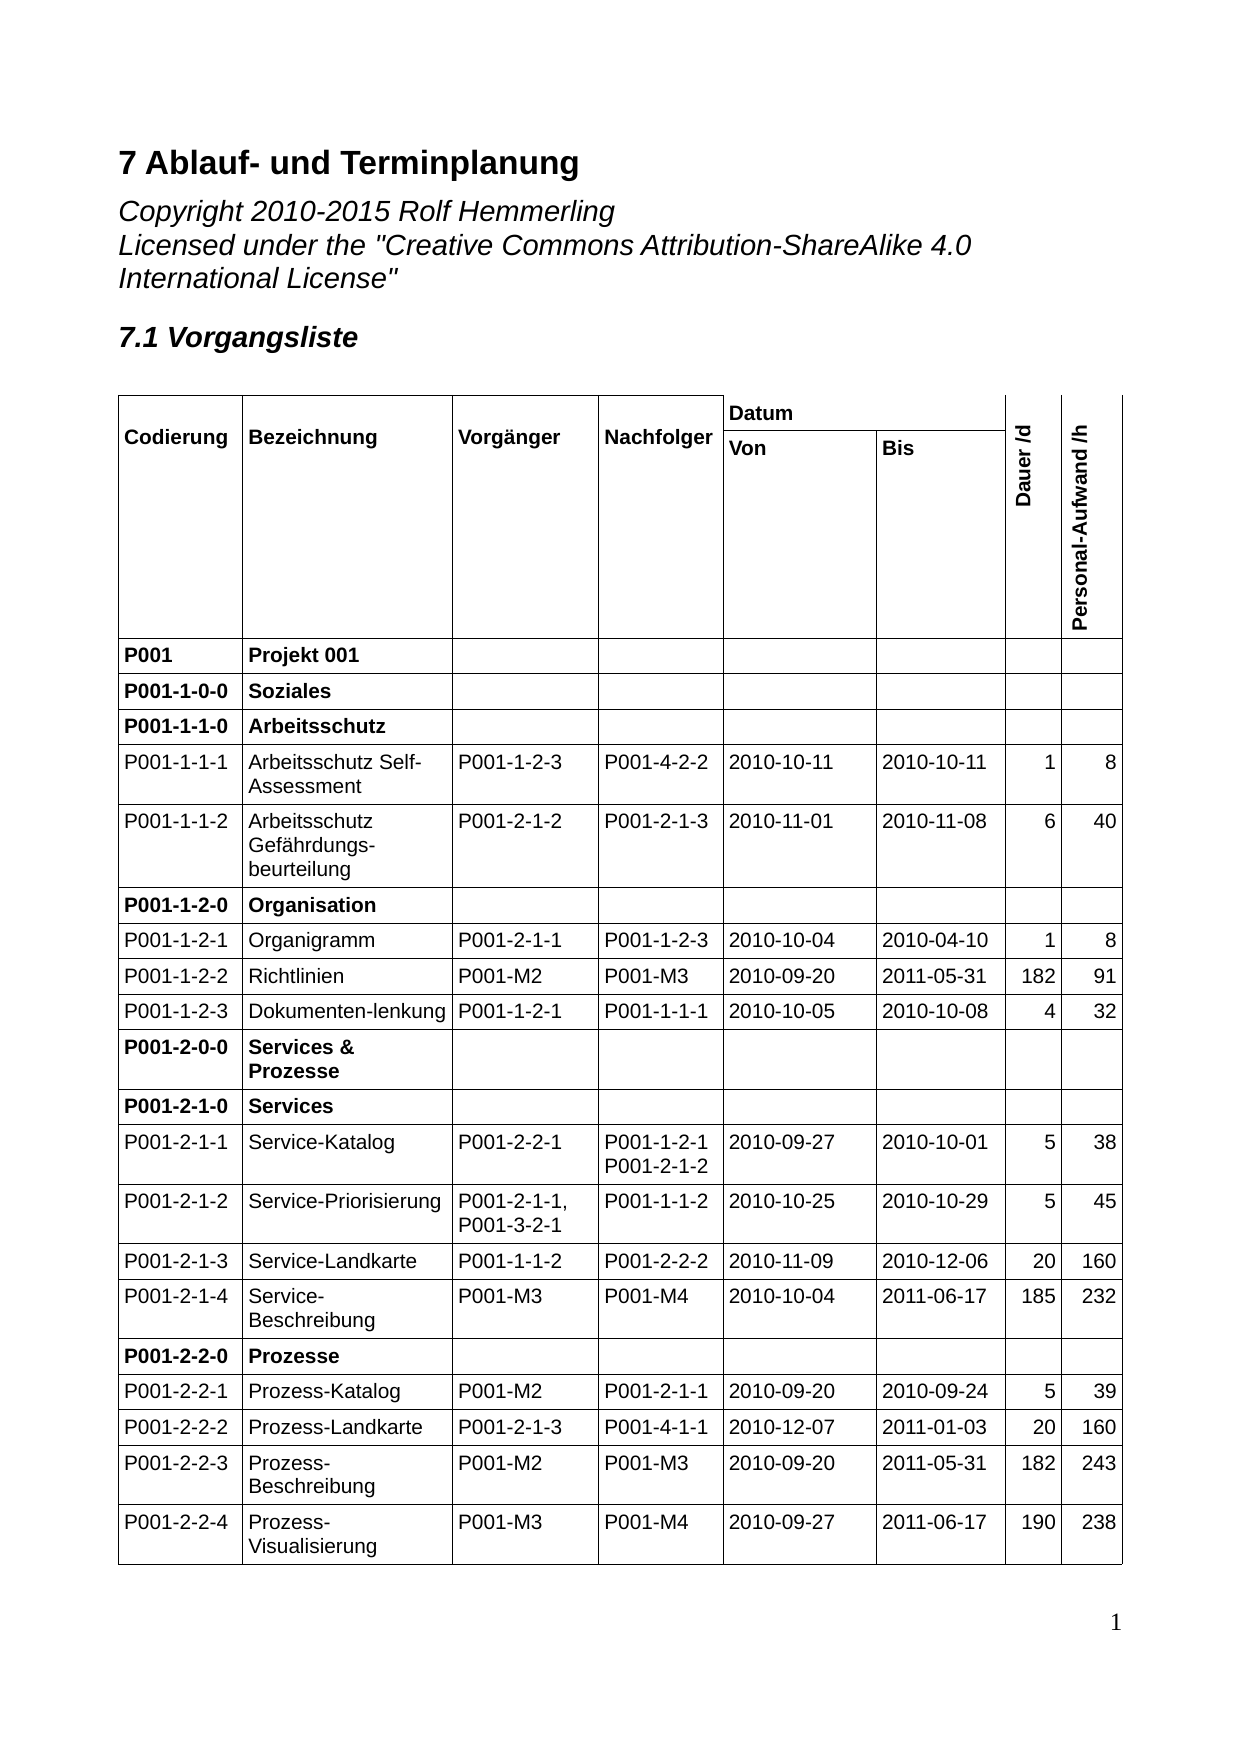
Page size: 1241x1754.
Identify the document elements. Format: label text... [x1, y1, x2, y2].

table_cell 2011-06-17 [877, 1280, 1005, 1338]
table_cell Projekt 001 [243, 639, 452, 673]
table_cell 1 [1006, 924, 1061, 958]
table_cell P001-1-2-1 [453, 995, 598, 1029]
table_cell 20 [1006, 1244, 1061, 1278]
table_cell 160 [1062, 1244, 1122, 1278]
table_cell P001-1-1-2 [599, 1185, 723, 1243]
table_cell [453, 1090, 598, 1124]
table_cell 2010-12-06 [877, 1244, 1005, 1278]
table_cell 2010-09-27 [724, 1505, 876, 1563]
table_cell [1006, 1090, 1061, 1124]
table_cell 45 [1062, 1185, 1122, 1243]
table_cell Organigramm [243, 924, 452, 958]
table_cell P001-2-1-3 [453, 1410, 598, 1444]
table_cell [877, 1030, 1005, 1088]
table_cell [724, 1339, 876, 1373]
table_cell 2011-05-31 [877, 959, 1005, 993]
table_cell P001-M2 [453, 1446, 598, 1504]
table_cell [453, 888, 598, 922]
subtitle 7.1 Vorgangsliste [118, 320, 1122, 353]
table_cell P001-1-1-1 [599, 995, 723, 1029]
table_cell P001-4-2-2 [599, 745, 723, 803]
table_cell Prozess-Katalog [243, 1375, 452, 1409]
table_cell [1006, 888, 1061, 922]
table_cell 2010-11-08 [877, 805, 1005, 887]
table_cell [599, 639, 723, 673]
table_cell P001-2-1-3 [599, 805, 723, 887]
table_cell P001 [119, 639, 242, 673]
table_cell 40 [1062, 805, 1122, 887]
table_cell 2010-10-05 [724, 995, 876, 1029]
table_cell P001-2-2-2 [599, 1244, 723, 1278]
table_cell [877, 710, 1005, 744]
table_cell [877, 888, 1005, 922]
table_cell P001-1-2-3 [119, 995, 242, 1029]
table_cell [1006, 710, 1061, 744]
table_cell P001-2-1-2 [453, 805, 598, 887]
table_cell 2010-09-24 [877, 1375, 1005, 1409]
table_cell P001-2-1-1 [453, 924, 598, 958]
table_cell P001-1-2-0 [119, 888, 242, 922]
table_cell P001-1-2-1 P001-2-1-2 [599, 1125, 723, 1183]
table_cell P001-4-1-1 [599, 1410, 723, 1444]
table_cell Service-Beschreibung [243, 1280, 452, 1338]
table_cell 6 [1006, 805, 1061, 887]
table_cell [877, 1339, 1005, 1373]
table_cell [1062, 639, 1122, 673]
table_cell [1006, 1030, 1061, 1088]
table_cell P001-M3 [453, 1505, 598, 1563]
table_cell 1 [1006, 745, 1061, 803]
table_cell P001-2-2-2 [119, 1410, 242, 1444]
table_header Vorgänger [453, 396, 598, 637]
table_cell Service-Priorisierung [243, 1185, 452, 1243]
table_cell 182 [1006, 959, 1061, 993]
table_cell P001-2-0-0 [119, 1030, 242, 1088]
table_cell Bis [877, 431, 1005, 637]
table_cell 2010-10-25 [724, 1185, 876, 1243]
table_cell 182 [1006, 1446, 1061, 1504]
table_cell [453, 1030, 598, 1088]
table_header Codierung [119, 396, 242, 637]
table_cell P001-1-1-2 [119, 805, 242, 887]
table_cell P001-1-1-2 [453, 1244, 598, 1278]
table_cell [877, 1090, 1005, 1124]
table_cell 91 [1062, 959, 1122, 993]
table_cell 2011-01-03 [877, 1410, 1005, 1444]
subtitle 7 Ablauf- und Terminplanung [118, 143, 1122, 182]
table_cell [599, 674, 723, 708]
table_cell 2010-10-04 [724, 1280, 876, 1338]
text Copyright 2010-2015 Rolf Hemmerling [118, 194, 1122, 228]
table_cell P001-2-1-1 [119, 1125, 242, 1183]
table_cell P001-2-2-1 [119, 1375, 242, 1409]
table_cell 232 [1062, 1280, 1122, 1338]
table_cell Soziales [243, 674, 452, 708]
table_header Dauer /d [1006, 395, 1061, 637]
table_cell P001-M3 [599, 959, 723, 993]
table_cell Prozess-Beschreibung [243, 1446, 452, 1504]
table_cell 32 [1062, 995, 1122, 1029]
table_cell 38 [1062, 1125, 1122, 1183]
table_cell [599, 888, 723, 922]
table_cell Prozess-Visualisierung [243, 1505, 452, 1563]
table_cell 2011-06-17 [877, 1505, 1005, 1563]
table_cell [724, 888, 876, 922]
table_cell [1006, 639, 1061, 673]
table_cell P001-1-2-3 [453, 745, 598, 803]
table_cell P001-M4 [599, 1505, 723, 1563]
table_header Personal-Aufwand /h [1062, 395, 1122, 637]
table_cell P001-M4 [599, 1280, 723, 1338]
table_cell 2010-10-04 [724, 924, 876, 958]
text Licensed under the "Creative Commons Attribution-ShareAlike 4.0 International License" [118, 228, 1122, 295]
table_cell 190 [1006, 1505, 1061, 1563]
table_cell [599, 1030, 723, 1088]
table_cell 39 [1062, 1375, 1122, 1409]
table_cell 2010-04-10 [877, 924, 1005, 958]
table_cell 2010-11-01 [724, 805, 876, 887]
table_cell P001-1-1-0 [119, 710, 242, 744]
table_cell [453, 710, 598, 744]
table_cell P001-2-1-1 [599, 1375, 723, 1409]
table_cell 4 [1006, 995, 1061, 1029]
table_cell 2010-10-08 [877, 995, 1005, 1029]
table_cell 243 [1062, 1446, 1122, 1504]
table_cell 2010-11-09 [724, 1244, 876, 1278]
table_cell P001-2-2-3 [119, 1446, 242, 1504]
table_cell [724, 639, 876, 673]
table_cell 5 [1006, 1185, 1061, 1243]
table_cell [1062, 888, 1122, 922]
table_cell Organisation [243, 888, 452, 922]
table_cell 160 [1062, 1410, 1122, 1444]
table_cell P001-1-2-1 [119, 924, 242, 958]
table_cell 2011-05-31 [877, 1446, 1005, 1504]
table_cell Services & Prozesse [243, 1030, 452, 1088]
table_cell 2010-09-20 [724, 1375, 876, 1409]
table_cell Prozesse [243, 1339, 452, 1373]
table_cell [724, 710, 876, 744]
table_cell 2010-09-20 [724, 959, 876, 993]
table_cell P001-M3 [599, 1446, 723, 1504]
table_cell 238 [1062, 1505, 1122, 1563]
table_cell [599, 1339, 723, 1373]
table_cell [1062, 710, 1122, 744]
table_header Nachfolger [599, 396, 723, 637]
table_header Datum [724, 395, 1005, 430]
table_cell P001-2-2-1 [453, 1125, 598, 1183]
table_cell Von [724, 431, 876, 637]
table_cell P001-2-1-2 [119, 1185, 242, 1243]
table_cell Dokumenten-lenkung [243, 995, 452, 1029]
table_cell Richtlinien [243, 959, 452, 993]
table_cell Arbeitsschutz Gefährdungs-beurteilung [243, 805, 452, 887]
table_cell Service-Katalog [243, 1125, 452, 1183]
table_cell 2010-10-11 [877, 745, 1005, 803]
table_cell Arbeitsschutz Self-Assessment [243, 745, 452, 803]
table_cell Services [243, 1090, 452, 1124]
table_cell P001-2-2-0 [119, 1339, 242, 1373]
table_cell P001-M3 [453, 1280, 598, 1338]
table_cell [453, 674, 598, 708]
table_cell [877, 674, 1005, 708]
table_cell P001-2-2-4 [119, 1505, 242, 1563]
table_cell 2010-10-11 [724, 745, 876, 803]
table_cell 2010-10-29 [877, 1185, 1005, 1243]
table_cell 2010-12-07 [724, 1410, 876, 1444]
table_cell [453, 1339, 598, 1373]
table_cell 8 [1062, 745, 1122, 803]
table_cell 185 [1006, 1280, 1061, 1338]
table_cell P001-1-2-2 [119, 959, 242, 993]
table_cell [877, 639, 1005, 673]
table_cell P001-2-1-4 [119, 1280, 242, 1338]
table_cell Service-Landkarte [243, 1244, 452, 1278]
table_cell [1062, 1339, 1122, 1373]
table_cell P001-2-1-1, P001-3-2-1 [453, 1185, 598, 1243]
table_cell 2010-09-27 [724, 1125, 876, 1183]
table_cell 2010-09-20 [724, 1446, 876, 1504]
table_cell [599, 1090, 723, 1124]
table_cell P001-2-1-3 [119, 1244, 242, 1278]
table_cell 5 [1006, 1125, 1061, 1183]
table_header Bezeichnung [243, 396, 452, 637]
table_cell [724, 674, 876, 708]
table_cell [453, 639, 598, 673]
table_cell P001-1-0-0 [119, 674, 242, 708]
table_cell 2010-10-01 [877, 1125, 1005, 1183]
table_cell [724, 1030, 876, 1088]
table_cell P001-2-1-0 [119, 1090, 242, 1124]
table_cell [1062, 674, 1122, 708]
table_cell 20 [1006, 1410, 1061, 1444]
table_cell P001-M2 [453, 1375, 598, 1409]
table_cell P001-M2 [453, 959, 598, 993]
table_cell [724, 1090, 876, 1124]
table_cell Prozess-Landkarte [243, 1410, 452, 1444]
table_cell [599, 710, 723, 744]
table_cell 8 [1062, 924, 1122, 958]
table_cell [1062, 1090, 1122, 1124]
table_cell [1062, 1030, 1122, 1088]
table_cell [1006, 674, 1061, 708]
table_cell Arbeitsschutz [243, 710, 452, 744]
table_cell P001-1-2-3 [599, 924, 723, 958]
table_cell P001-1-1-1 [119, 745, 242, 803]
table_cell 5 [1006, 1375, 1061, 1409]
table_cell [1006, 1339, 1061, 1373]
